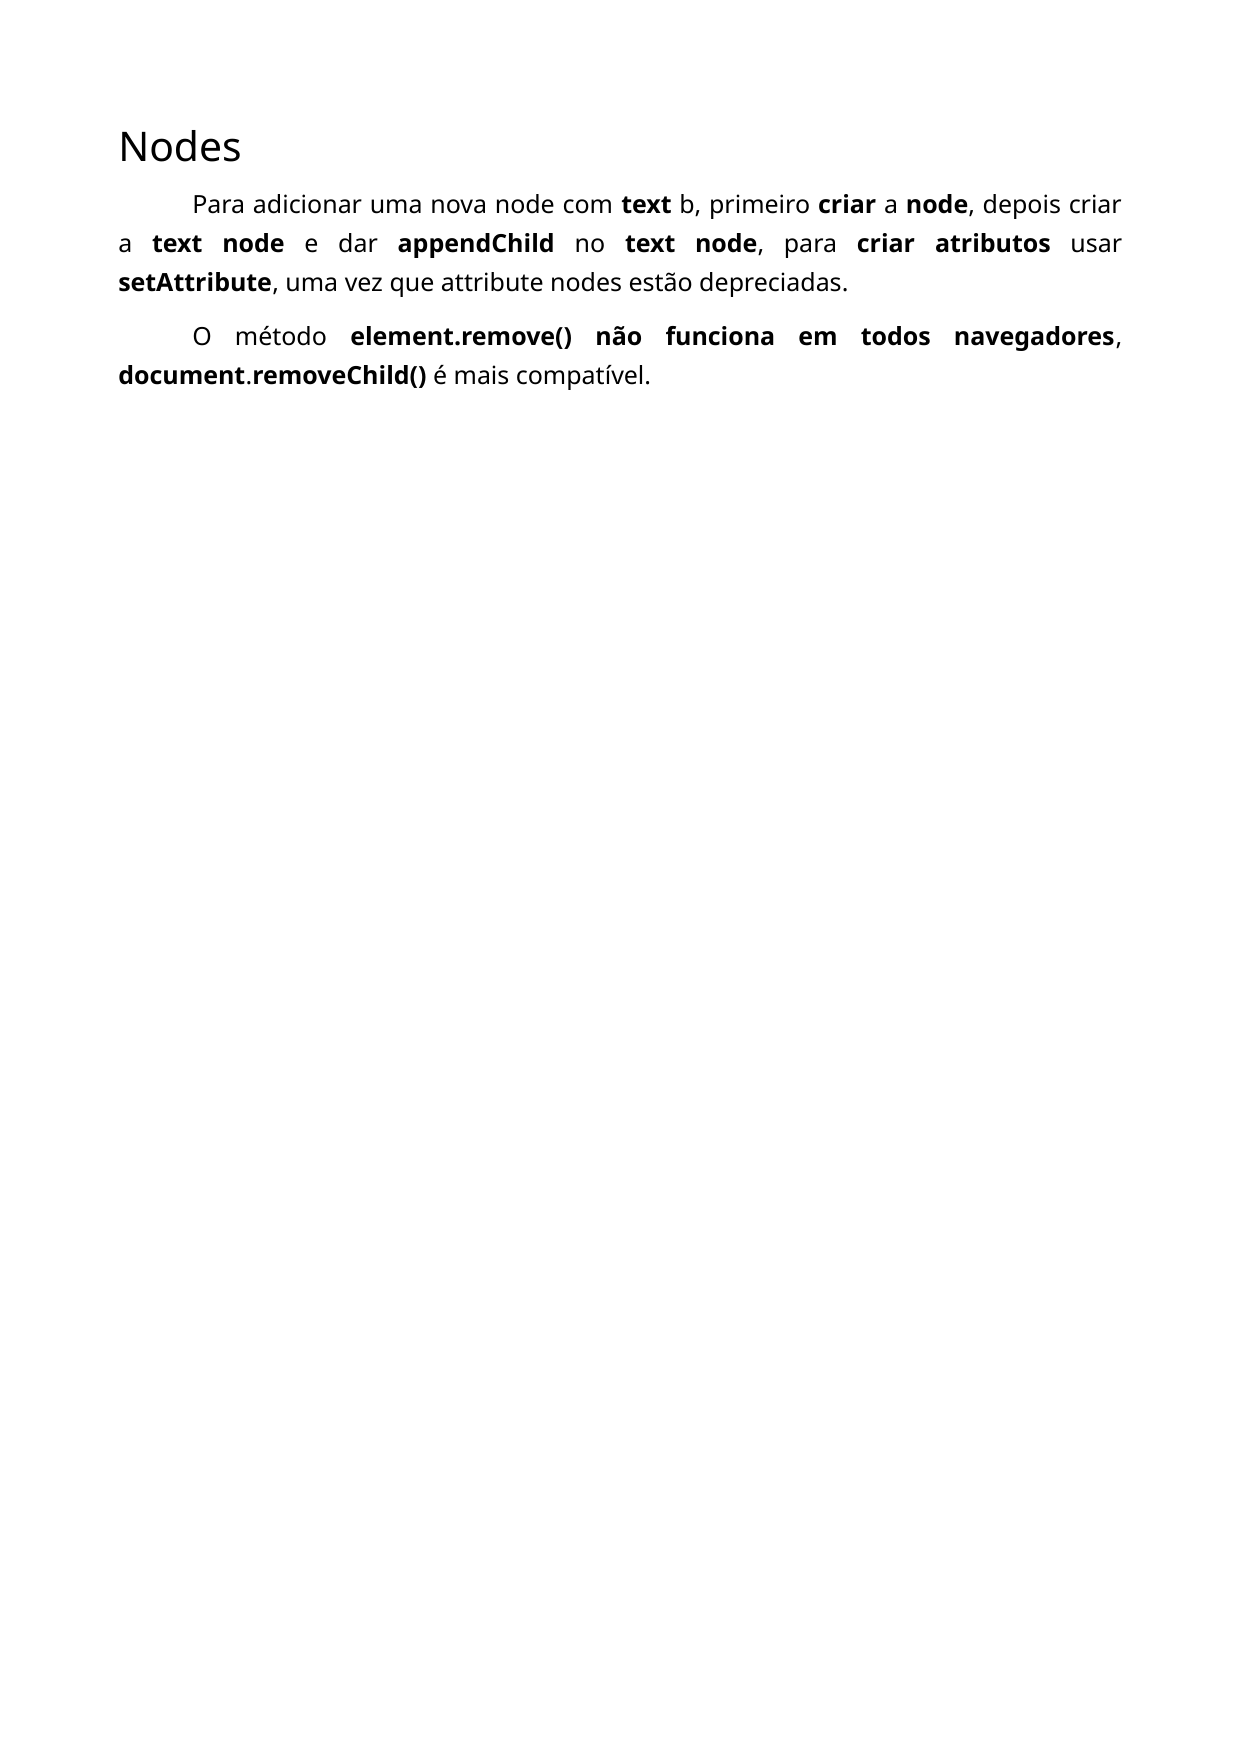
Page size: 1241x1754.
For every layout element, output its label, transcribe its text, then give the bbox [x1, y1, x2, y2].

subtitle Nodes [118, 118, 1122, 174]
text O método element.remove() não funciona em todos navegadores, document.removeChild() é mais compatível. [118, 318, 1122, 392]
text Para adicionar uma nova node com text b, primeiro criar a node, depois criar a text node e dar appendChild no text node, para criar atributos usar setAttribute, uma vez que attribute nodes estão depreciadas. [118, 186, 1122, 299]
